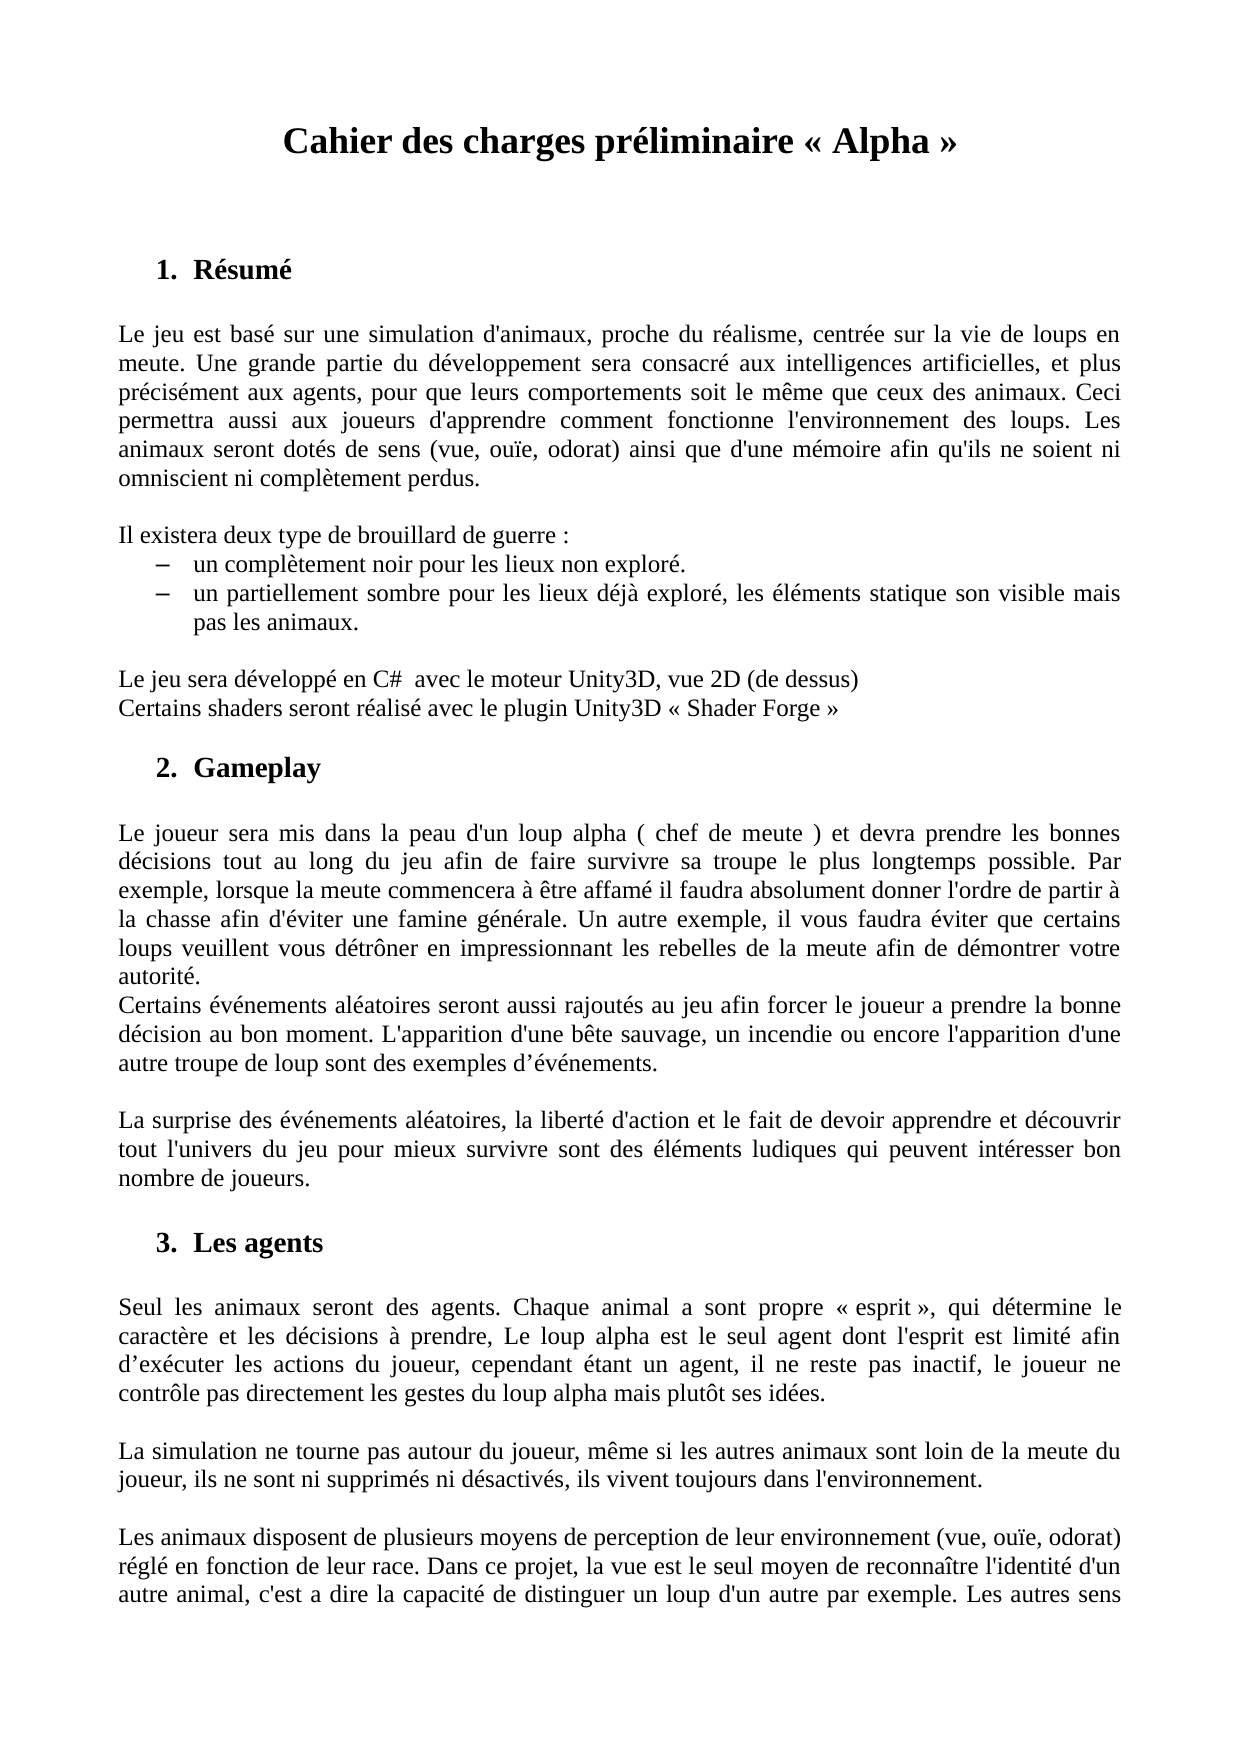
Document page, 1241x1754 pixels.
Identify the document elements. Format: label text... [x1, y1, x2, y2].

text Il existera deux type de brouillard de guerre : [118, 521, 1122, 549]
text Seul les animaux seront des agents. Chaque animal a sont propre « esprit », qui détermine le caractère et les décisions à prendre, Le loup alpha est le seul agent dont l'esprit est limité afin d’exécuter les actions du joueur, cependant étant un agent, il ne reste pas inactif, le joueur ne contrôle pas directement les gestes du loup alpha mais plutôt ses idées. [118, 1292, 1122, 1407]
text La simulation ne tourne pas autour du joueur, même si les autres animaux sont loin de la meute du joueur, ils ne sont ni supprimés ni désactivés, ils vivent toujours dans l'environnement. [118, 1436, 1122, 1493]
list un complètement noir pour les lieux non exploré. [156, 549, 1122, 578]
list un partiellement sombre pour les lieux déjà exploré, les éléments statique son visible mais pas les animaux. [156, 578, 1122, 636]
text Les animaux disposent de plusieurs moyens de perception de leur environnement (vue, ouïe, odorat) réglé en fonction de leur race. Dans ce projet, la vue est le seul moyen de reconnaître l'identité d'un autre animal, c'est a dire la capacité de distinguer un loup d'un autre par exemple. Les autres sens [118, 1522, 1122, 1608]
list Résumé [156, 252, 1122, 286]
list Gameplay [156, 751, 1122, 784]
list Les agents [156, 1225, 1122, 1258]
text La surprise des événements aléatoires, la liberté d'action et le fait de devoir apprendre et découvrir tout l'univers du jeu pour mieux survivre sont des éléments ludiques qui peuvent intéresser bon nombre de joueurs. [118, 1105, 1122, 1191]
text Le jeu sera développé en C# avec le moteur Unity3D, vue 2D (de dessus) [118, 664, 1122, 693]
text Cahier des charges préliminaire « Alpha » [118, 118, 1122, 161]
text Le joueur sera mis dans la peau d'un loup alpha ( chef de meute ) et devra prendre les bonnes décisions tout au long du jeu afin de faire survivre sa troupe le plus longtemps possible. Par exemple, lorsque la meute commencera à être affamé il faudra absolument donner l'ordre de partir à la chasse afin d'éviter une famine générale. Un autre exemple, il vous faudra éviter que certains loups veuillent vous détrôner en impressionnant les rebelles de la meute afin de démontrer votre autorité. [118, 818, 1122, 990]
text Le jeu est basé sur une simulation d'animaux, proche du réalisme, centrée sur la vie de loups en meute. Une grande partie du développement sera consacré aux intelligences artificielles, et plus précisément aux agents, pour que leurs comportements soit le même que ceux des animaux. Ceci permettra aussi aux joueurs d'apprendre comment fonctionne l'environnement des loups. Les animaux seront dotés de sens (vue, ouïe, odorat) ainsi que d'une mémoire afin qu'ils ne soient ni omniscient ni complètement perdus. [118, 319, 1122, 492]
text Certains événements aléatoires seront aussi rajoutés au jeu afin forcer le joueur a prendre la bonne décision au bon moment. L'apparition d'une bête sauvage, un incendie ou encore l'apparition d'une autre troupe de loup sont des exemples d’événements. [118, 990, 1122, 1076]
text Certains shaders seront réalisé avec le plugin Unity3D « Shader Forge » [118, 693, 1122, 722]
